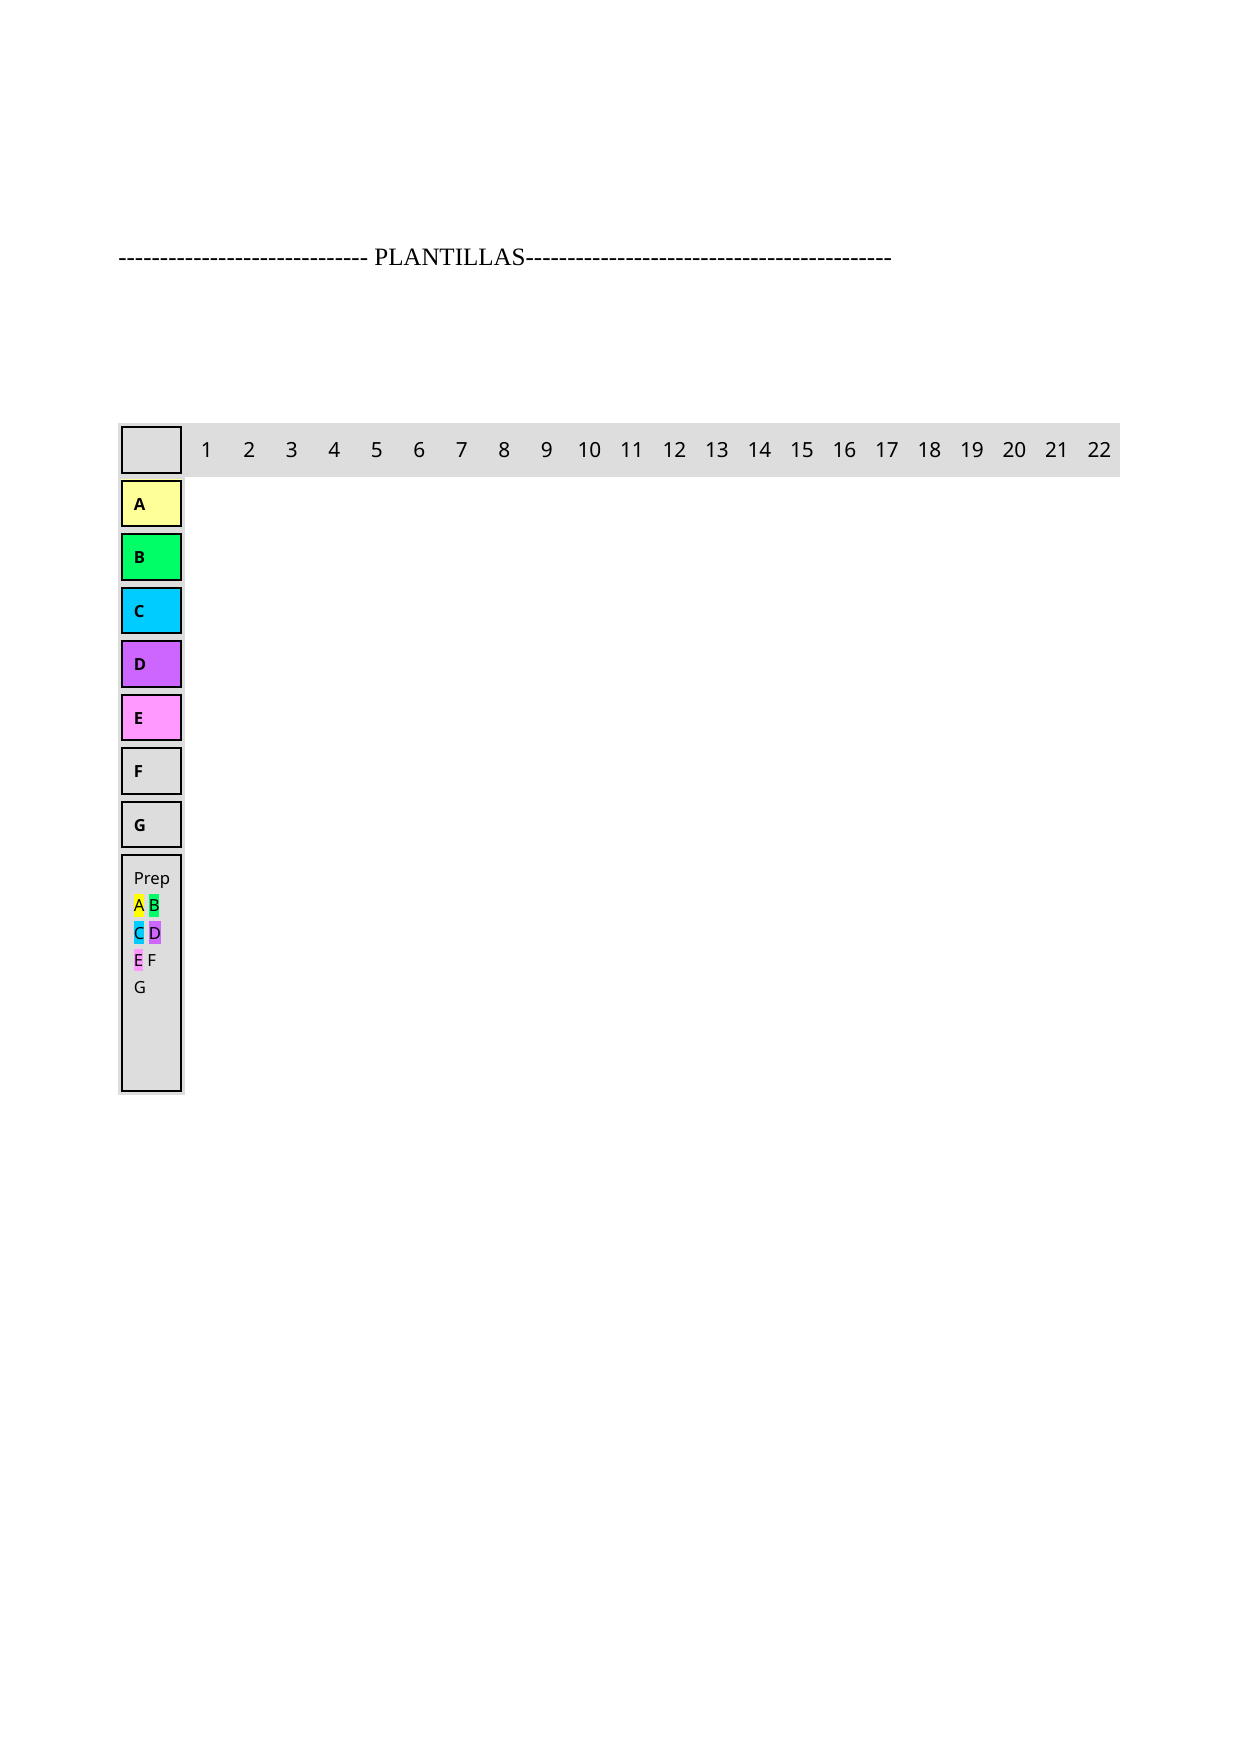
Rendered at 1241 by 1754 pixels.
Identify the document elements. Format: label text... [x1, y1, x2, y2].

table_cell [823, 851, 865, 1095]
table_cell [355, 744, 398, 798]
table_cell [823, 530, 865, 584]
table_cell [525, 744, 568, 798]
table_header 6 [398, 423, 440, 477]
table_cell [738, 637, 780, 691]
table_cell [228, 744, 270, 798]
table_cell [1078, 584, 1120, 637]
table_header 9 [525, 423, 568, 477]
table_cell [185, 477, 228, 530]
table_cell [228, 851, 270, 1095]
table_cell [483, 584, 525, 637]
table_cell [865, 477, 908, 530]
table_cell [738, 477, 780, 530]
table_cell [993, 584, 1035, 637]
table_cell [525, 691, 568, 744]
table_cell [398, 584, 440, 637]
table_cell [908, 744, 950, 798]
table_cell [228, 691, 270, 744]
table_cell [483, 798, 525, 851]
table_cell [1035, 530, 1078, 584]
table_header 1 [185, 423, 228, 477]
table_cell [313, 691, 355, 744]
table_cell [738, 851, 780, 1095]
table_cell [695, 851, 738, 1095]
table_header 16 [823, 423, 865, 477]
table_cell [610, 851, 653, 1095]
table_cell [695, 584, 738, 637]
table_cell [653, 637, 695, 691]
table_cell [440, 798, 483, 851]
table_cell [228, 530, 270, 584]
table_cell [653, 530, 695, 584]
table_cell [780, 637, 823, 691]
table_cell [610, 691, 653, 744]
table_cell [568, 744, 610, 798]
table_cell [823, 798, 865, 851]
table_cell [483, 744, 525, 798]
table_header 7 [440, 423, 483, 477]
table_cell [610, 744, 653, 798]
table_cell A [118, 477, 185, 530]
table_cell [440, 851, 483, 1095]
table_cell [568, 851, 610, 1095]
table_cell [823, 691, 865, 744]
table_cell [695, 477, 738, 530]
table_cell [993, 637, 1035, 691]
table_cell [1078, 530, 1120, 584]
table_header 19 [950, 423, 993, 477]
table_header 15 [780, 423, 823, 477]
table_cell C [118, 584, 185, 637]
table_cell [440, 584, 483, 637]
table_cell [398, 744, 440, 798]
table_cell [993, 744, 1035, 798]
table_cell D [118, 637, 185, 691]
table_cell [1078, 798, 1120, 851]
table_header [118, 423, 185, 477]
table_cell [950, 744, 993, 798]
table_cell [695, 744, 738, 798]
table_cell [780, 477, 823, 530]
table_cell [1078, 477, 1120, 530]
table_cell [610, 798, 653, 851]
table_cell [865, 744, 908, 798]
table_cell [398, 798, 440, 851]
table_cell [993, 798, 1035, 851]
table_cell [823, 584, 865, 637]
table_cell [568, 530, 610, 584]
table_cell [185, 851, 228, 1095]
table_cell [908, 530, 950, 584]
table_cell [270, 744, 313, 798]
table_cell [1035, 477, 1078, 530]
table_cell [780, 530, 823, 584]
table_cell [908, 851, 950, 1095]
table_cell [525, 530, 568, 584]
table_cell [525, 477, 568, 530]
table_cell [610, 584, 653, 637]
table_cell [695, 637, 738, 691]
table_cell [993, 851, 1035, 1095]
table_cell [355, 584, 398, 637]
table_cell [440, 744, 483, 798]
table_cell [355, 637, 398, 691]
table_cell [568, 798, 610, 851]
table_cell [398, 851, 440, 1095]
table_cell [738, 584, 780, 637]
table_cell [398, 477, 440, 530]
table_cell [440, 530, 483, 584]
table_cell B [118, 530, 185, 584]
table_cell E [118, 691, 185, 744]
table_cell [1078, 637, 1120, 691]
table_cell Prep A B C D E F G [118, 851, 185, 1095]
table_cell [1078, 851, 1120, 1095]
table_cell [610, 530, 653, 584]
table_cell [1078, 691, 1120, 744]
table_header 18 [908, 423, 950, 477]
table_cell [313, 637, 355, 691]
table_cell [228, 637, 270, 691]
table_cell [568, 691, 610, 744]
table_cell [950, 530, 993, 584]
table_cell [950, 851, 993, 1095]
table_cell [525, 851, 568, 1095]
table_cell [270, 584, 313, 637]
table_cell [270, 851, 313, 1095]
table_cell [1035, 691, 1078, 744]
table_header 3 [270, 423, 313, 477]
table_cell [185, 637, 228, 691]
table_cell [1078, 744, 1120, 798]
table_cell [653, 851, 695, 1095]
table_header 12 [653, 423, 695, 477]
table_header 2 [228, 423, 270, 477]
text ------------------------------ PLANTILLAS-------------------------------------------- [118, 242, 1122, 271]
table_cell [993, 691, 1035, 744]
table_cell [440, 477, 483, 530]
table_cell [610, 637, 653, 691]
table_cell [780, 798, 823, 851]
table_cell [270, 530, 313, 584]
table_cell [398, 530, 440, 584]
table_cell [653, 691, 695, 744]
table_header 22 [1078, 423, 1120, 477]
table_cell [908, 584, 950, 637]
table_cell [738, 744, 780, 798]
table_cell [525, 637, 568, 691]
table_cell F [118, 744, 185, 798]
table_cell [738, 691, 780, 744]
table_cell [568, 584, 610, 637]
table_cell [865, 851, 908, 1095]
table_cell [313, 851, 355, 1095]
table_cell [568, 637, 610, 691]
table_cell [525, 584, 568, 637]
table_cell [483, 851, 525, 1095]
table_cell [483, 691, 525, 744]
table_cell [483, 637, 525, 691]
table_cell [993, 530, 1035, 584]
table_cell [185, 584, 228, 637]
table_cell [865, 637, 908, 691]
table_cell [950, 691, 993, 744]
table_cell [355, 851, 398, 1095]
table_cell [738, 798, 780, 851]
table_cell [398, 691, 440, 744]
table_cell [865, 530, 908, 584]
table_cell [823, 637, 865, 691]
table_cell [483, 530, 525, 584]
table_cell [440, 637, 483, 691]
table_header 13 [695, 423, 738, 477]
table_cell [653, 584, 695, 637]
table_header 17 [865, 423, 908, 477]
table_cell [228, 477, 270, 530]
table_cell [865, 691, 908, 744]
table_header 4 [313, 423, 355, 477]
table_cell [780, 851, 823, 1095]
table_cell [950, 584, 993, 637]
table_cell [780, 744, 823, 798]
table_cell [908, 691, 950, 744]
table_header 8 [483, 423, 525, 477]
table_cell [780, 691, 823, 744]
table_cell [270, 691, 313, 744]
table_cell [228, 798, 270, 851]
table_cell [780, 584, 823, 637]
table_cell [823, 477, 865, 530]
table_cell [355, 691, 398, 744]
table_cell [313, 798, 355, 851]
table_cell [1035, 584, 1078, 637]
table_cell [185, 691, 228, 744]
table_header 21 [1035, 423, 1078, 477]
table_cell [398, 637, 440, 691]
table_cell [355, 530, 398, 584]
table_cell [313, 530, 355, 584]
table_cell [908, 477, 950, 530]
table_cell [270, 637, 313, 691]
table_cell [653, 744, 695, 798]
table_cell [355, 477, 398, 530]
table_cell [185, 530, 228, 584]
table_cell [483, 477, 525, 530]
table_cell [525, 798, 568, 851]
table_cell [228, 584, 270, 637]
table_header 11 [610, 423, 653, 477]
table_cell [653, 477, 695, 530]
table_cell [738, 530, 780, 584]
table_cell [950, 798, 993, 851]
table_cell [313, 744, 355, 798]
table_cell [823, 744, 865, 798]
table_cell [865, 584, 908, 637]
table_header 10 [568, 423, 610, 477]
table_cell [1035, 744, 1078, 798]
table_cell [950, 637, 993, 691]
table_cell [653, 798, 695, 851]
table_cell [440, 691, 483, 744]
table_cell [568, 477, 610, 530]
table_cell [355, 798, 398, 851]
table_cell [1035, 851, 1078, 1095]
table_cell [185, 798, 228, 851]
table_cell [1035, 798, 1078, 851]
table_cell [865, 798, 908, 851]
table_cell [908, 798, 950, 851]
table_cell [908, 637, 950, 691]
table_cell [185, 744, 228, 798]
table_cell [313, 477, 355, 530]
table_cell [695, 691, 738, 744]
table_header 14 [738, 423, 780, 477]
table_cell [695, 530, 738, 584]
table_cell [610, 477, 653, 530]
table_header 5 [355, 423, 398, 477]
table_cell [1035, 637, 1078, 691]
table_cell [993, 477, 1035, 530]
table_cell G [118, 798, 185, 851]
table_cell [313, 584, 355, 637]
table_header 20 [993, 423, 1035, 477]
table_cell [270, 798, 313, 851]
table_cell [270, 477, 313, 530]
table_cell [950, 477, 993, 530]
table_cell [695, 798, 738, 851]
